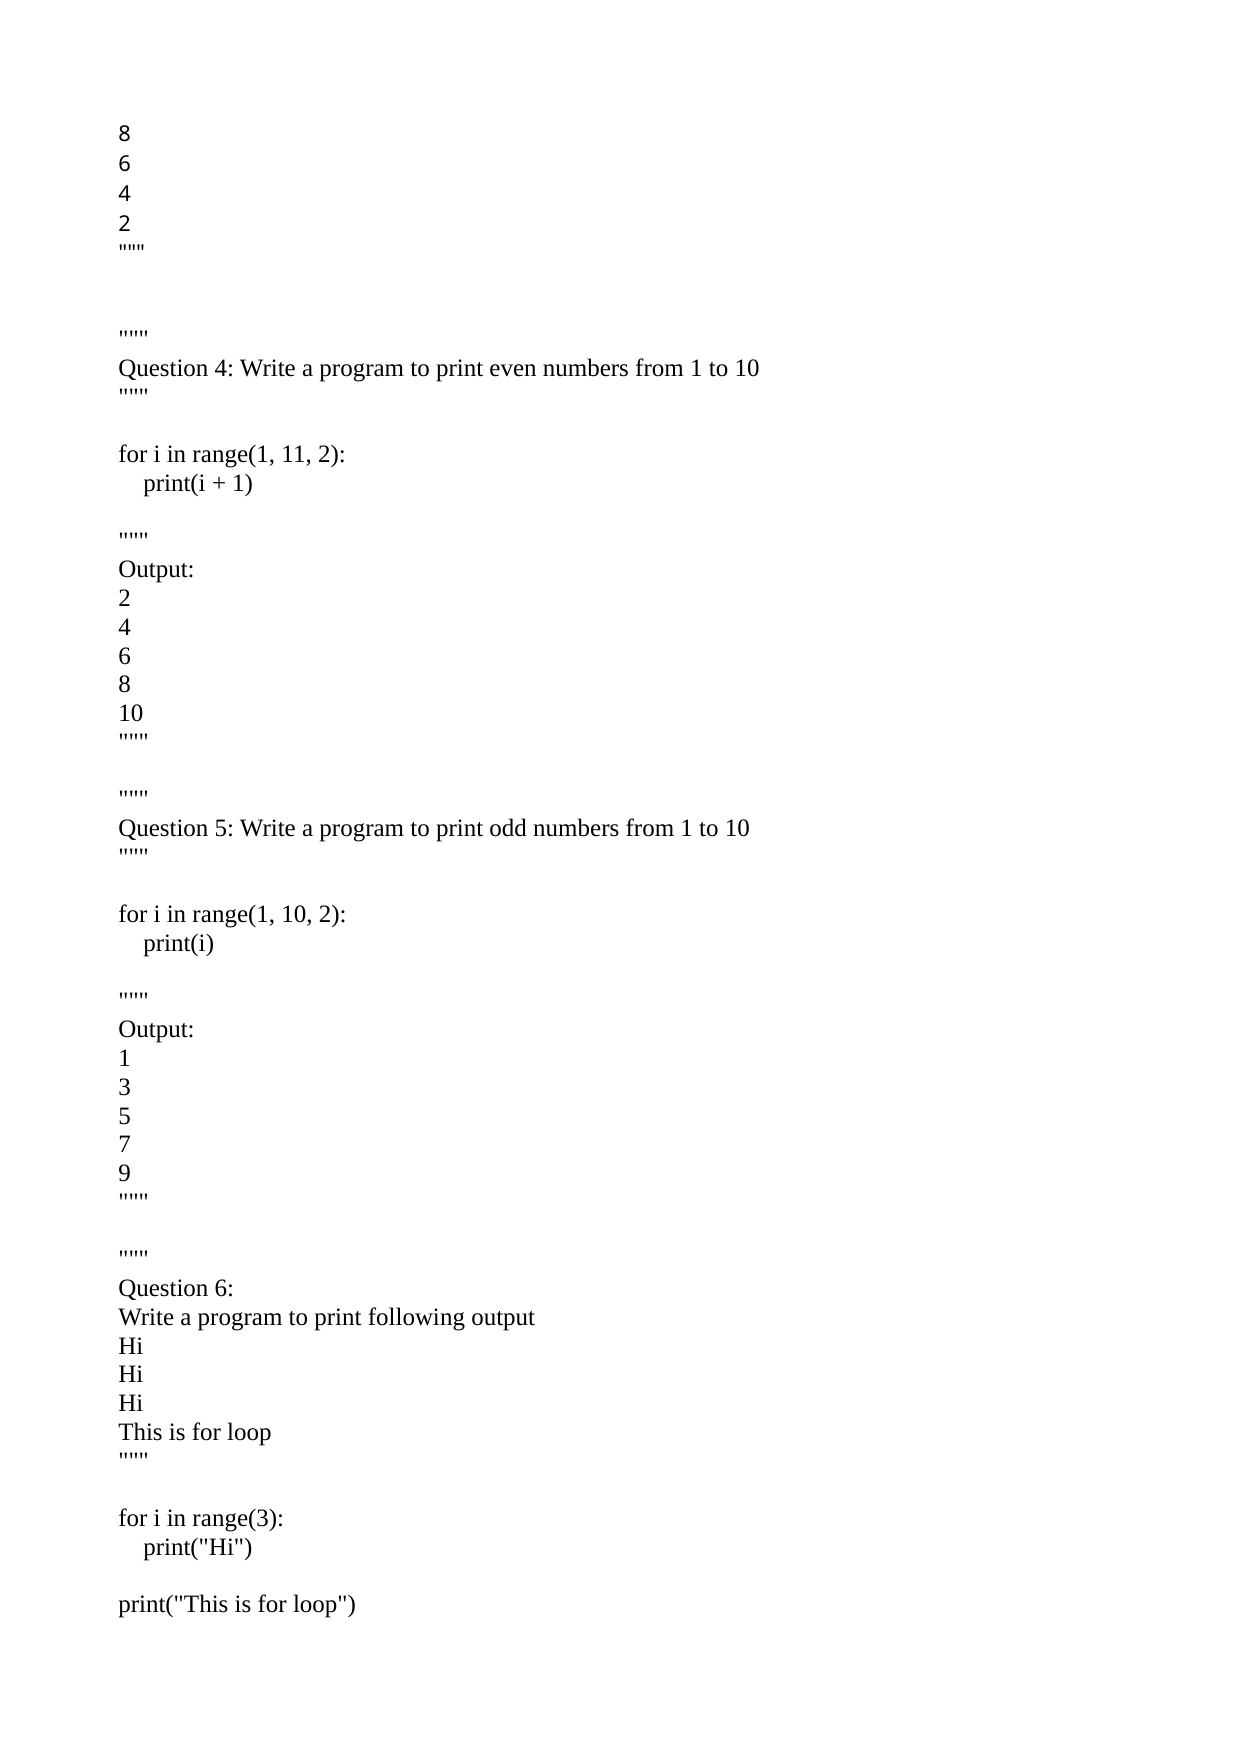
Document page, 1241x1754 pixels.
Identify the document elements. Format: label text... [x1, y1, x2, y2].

text 2 [118, 207, 1122, 237]
text 7 [118, 1129, 1122, 1158]
text 1 [118, 1043, 1122, 1072]
text 8 [118, 669, 1122, 698]
text """ [118, 1446, 1122, 1474]
text 4 [118, 178, 1122, 207]
text 6 [118, 148, 1122, 178]
text 6 [118, 641, 1122, 669]
text print(i + 1) [118, 468, 1122, 497]
text Question 5: Write a program to print odd numbers from 1 to 10 [118, 813, 1122, 842]
text """ [118, 986, 1122, 1014]
text print(i) [118, 928, 1122, 957]
text """ [118, 526, 1122, 554]
text 5 [118, 1101, 1122, 1129]
text Output: [118, 554, 1122, 583]
text print("This is for loop") [118, 1589, 1122, 1618]
text """ [118, 237, 1122, 267]
text """ [118, 1187, 1122, 1216]
text Question 4: Write a program to print even numbers from 1 to 10 [118, 353, 1122, 382]
text for i in range(1, 11, 2): [118, 439, 1122, 468]
text print("Hi") [118, 1532, 1122, 1561]
text 2 [118, 583, 1122, 612]
text """ [118, 324, 1122, 353]
text """ [118, 727, 1122, 756]
text """ [118, 382, 1122, 411]
text This is for loop [118, 1417, 1122, 1446]
text Output: [118, 1014, 1122, 1043]
text 3 [118, 1072, 1122, 1101]
text Question 6: [118, 1273, 1122, 1302]
text Hi [118, 1359, 1122, 1388]
text """ [118, 784, 1122, 813]
text Hi [118, 1388, 1122, 1417]
text """ [118, 1244, 1122, 1273]
text """ [118, 842, 1122, 871]
text 4 [118, 612, 1122, 641]
text for i in range(1, 10, 2): [118, 899, 1122, 928]
text 9 [118, 1158, 1122, 1187]
text for i in range(3): [118, 1503, 1122, 1532]
text Write a program to print following output [118, 1302, 1122, 1331]
text 10 [118, 698, 1122, 727]
text 8 [118, 118, 1122, 148]
text Hi [118, 1331, 1122, 1359]
